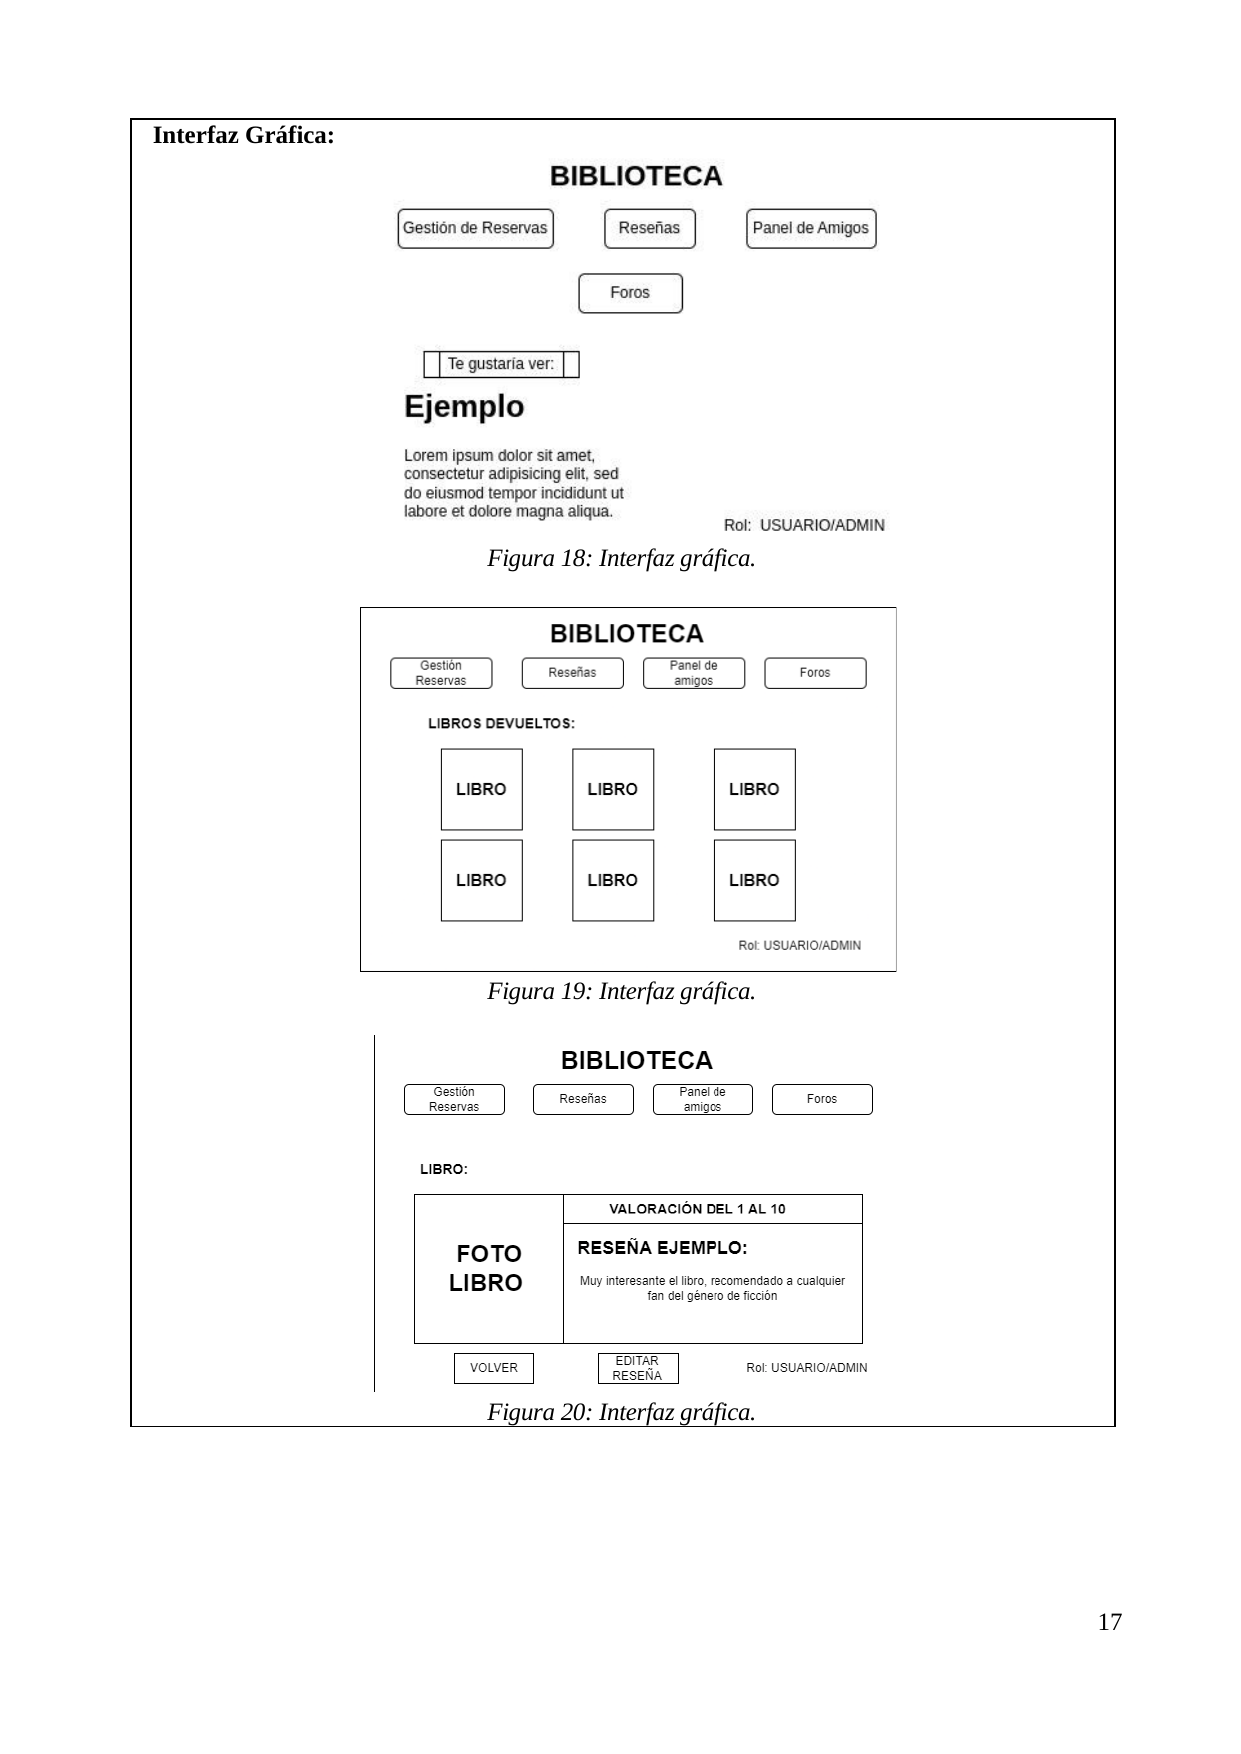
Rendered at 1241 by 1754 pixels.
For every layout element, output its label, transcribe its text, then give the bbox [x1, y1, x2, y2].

picture [346, 1035, 901, 1392]
picture [363, 148, 893, 540]
picture [360, 607, 897, 972]
table_header Interfaz Gráfica: Figura 18: Interfaz gráfica. Figura 19: Interfaz gráfica. Figura 20: Interfaz gráfica. [132, 120, 1114, 1426]
